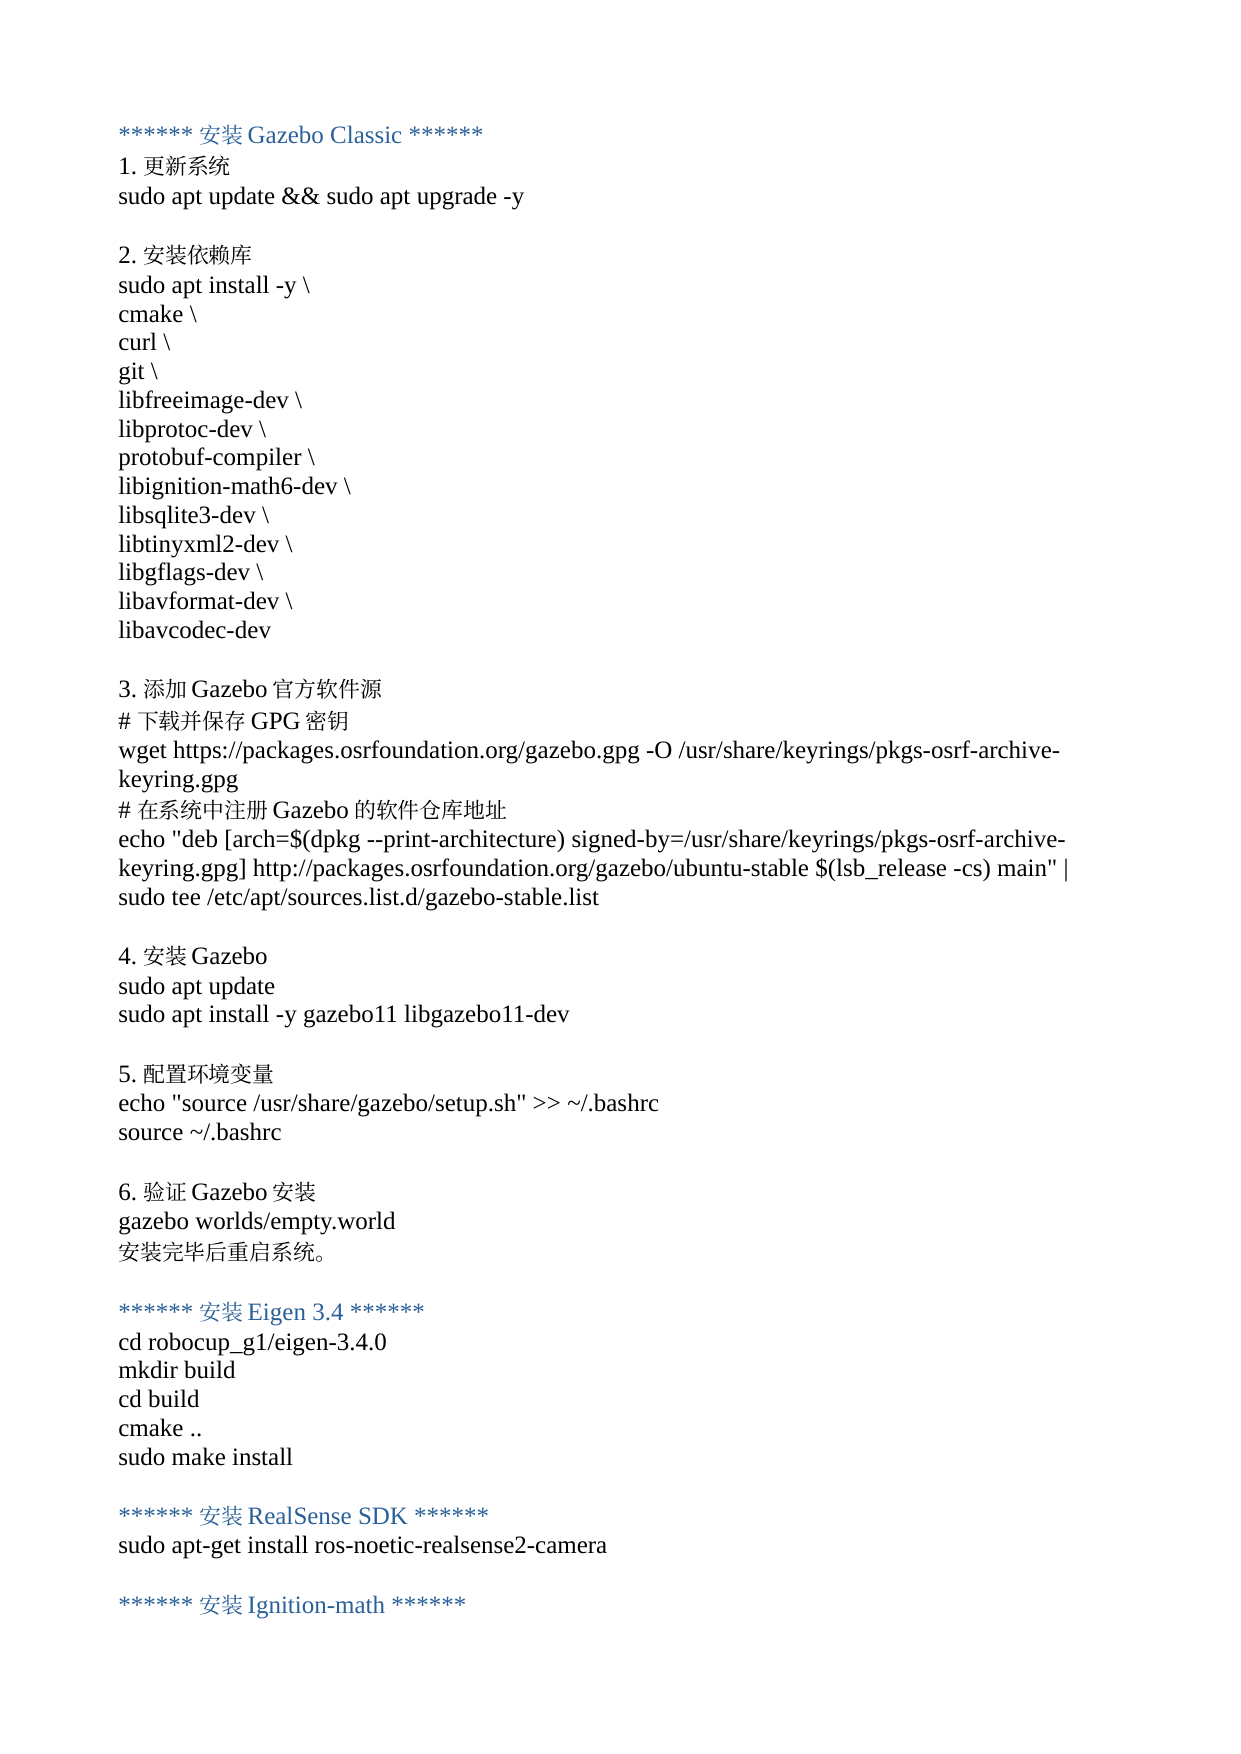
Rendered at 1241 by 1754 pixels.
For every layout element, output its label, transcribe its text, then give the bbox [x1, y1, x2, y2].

text 3. 添加Gazebo官方软件源 [118, 672, 1122, 704]
text sudo apt install -y gazebo11 libgazebo11-dev [118, 999, 1122, 1028]
text ****** 安装RealSense SDK ****** [118, 1499, 1122, 1531]
text git \ [118, 356, 1122, 385]
text gazebo worlds/empty.world [118, 1206, 1122, 1235]
text # 在系统中注册Gazebo的软件仓库地址 [118, 793, 1122, 824]
text source ~/.bashrc [118, 1117, 1122, 1146]
text sudo apt-get install ros-noetic-realsense2-camera [118, 1531, 1122, 1559]
text 安装完毕后重启系统。 [118, 1235, 1122, 1266]
text 2. 安装依赖库 [118, 238, 1122, 270]
text libsqlite3-dev \ [118, 500, 1122, 529]
text libgflags-dev \ [118, 557, 1122, 586]
text libprotoc-dev \ [118, 414, 1122, 442]
text ****** 安装Eigen 3.4 ****** [118, 1295, 1122, 1327]
text sudo apt update [118, 971, 1122, 999]
text cd robocup_g1/eigen-3.4.0 [118, 1327, 1122, 1355]
text wget https://packages.osrfoundation.org/gazebo.gpg -O /usr/share/keyrings/pkgs-osrf-archive-keyring.gpg [118, 735, 1122, 793]
text 1. 更新系统 [118, 149, 1122, 181]
text ****** 安装Ignition-math ****** [118, 1588, 1122, 1619]
text ****** 安装Gazebo Classic ****** [118, 118, 1122, 149]
text curl \ [118, 327, 1122, 356]
text echo "deb [arch=$(dpkg --print-architecture) signed-by=/usr/share/keyrings/pkgs-osrf-archive-keyring.gpg] http://packages.osrfoundation.org/gazebo/ubuntu-stable $(lsb_release -cs) main" | sudo tee /etc/apt/sources.list.d/gazebo-stable.list [118, 824, 1122, 911]
text libignition-math6-dev \ [118, 471, 1122, 500]
text sudo apt update && sudo apt upgrade -y [118, 181, 1122, 210]
text cmake \ [118, 299, 1122, 327]
text mkdir build [118, 1355, 1122, 1384]
text 4. 安装Gazebo [118, 939, 1122, 971]
text sudo apt install -y \ [118, 270, 1122, 299]
text libtinyxml2-dev \ [118, 529, 1122, 557]
text cd build [118, 1384, 1122, 1413]
text sudo make install [118, 1442, 1122, 1470]
text cmake .. [118, 1413, 1122, 1442]
text libavcodec-dev [118, 615, 1122, 644]
text libavformat-dev \ [118, 586, 1122, 615]
text protobuf-compiler \ [118, 442, 1122, 471]
text # 下载并保存GPG密钥 [118, 704, 1122, 735]
text 5. 配置环境变量 [118, 1057, 1122, 1088]
text echo "source /usr/share/gazebo/setup.sh" >> ~/.bashrc [118, 1088, 1122, 1117]
text libfreeimage-dev \ [118, 385, 1122, 414]
text 6. 验证Gazebo安装 [118, 1175, 1122, 1206]
